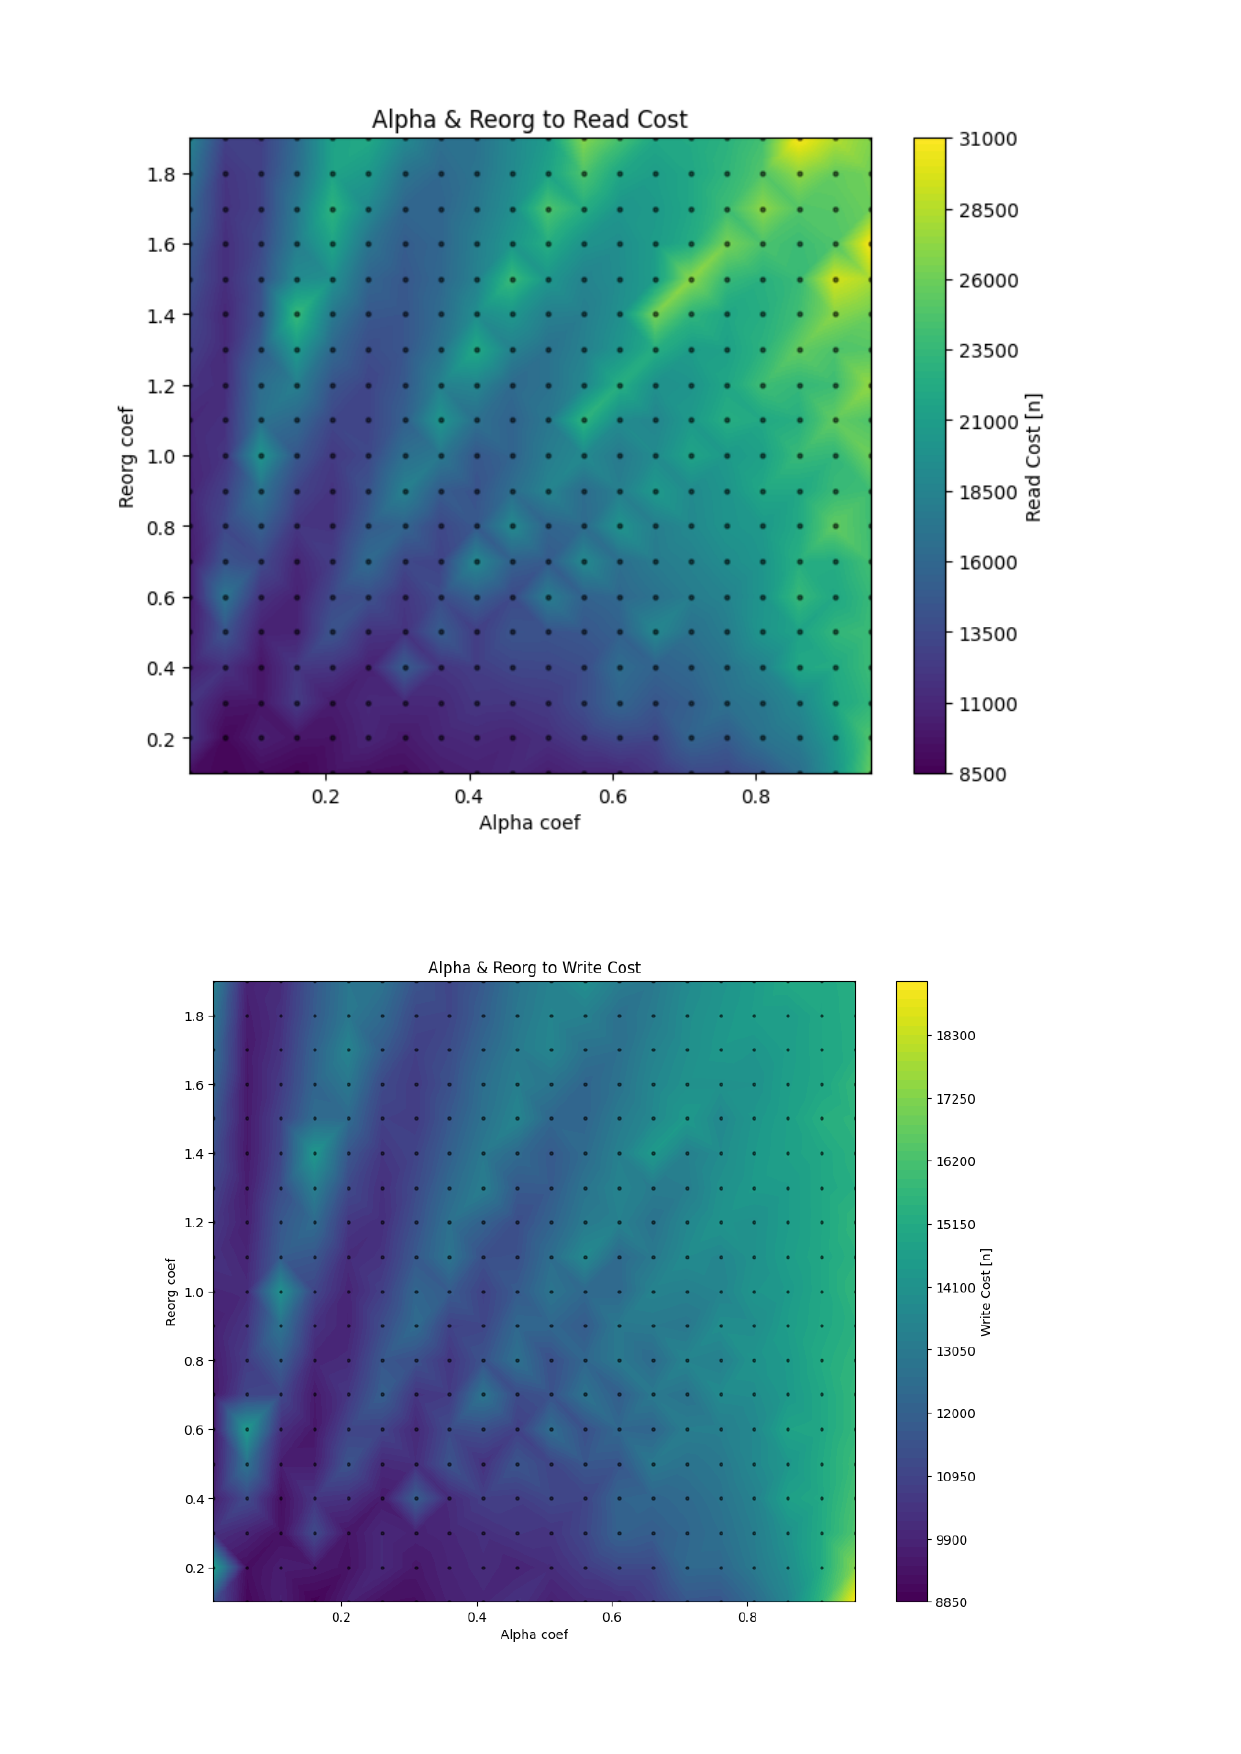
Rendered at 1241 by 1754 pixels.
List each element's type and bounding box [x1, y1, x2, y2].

picture [83, 884, 1119, 1690]
picture [52, 41, 1150, 864]
